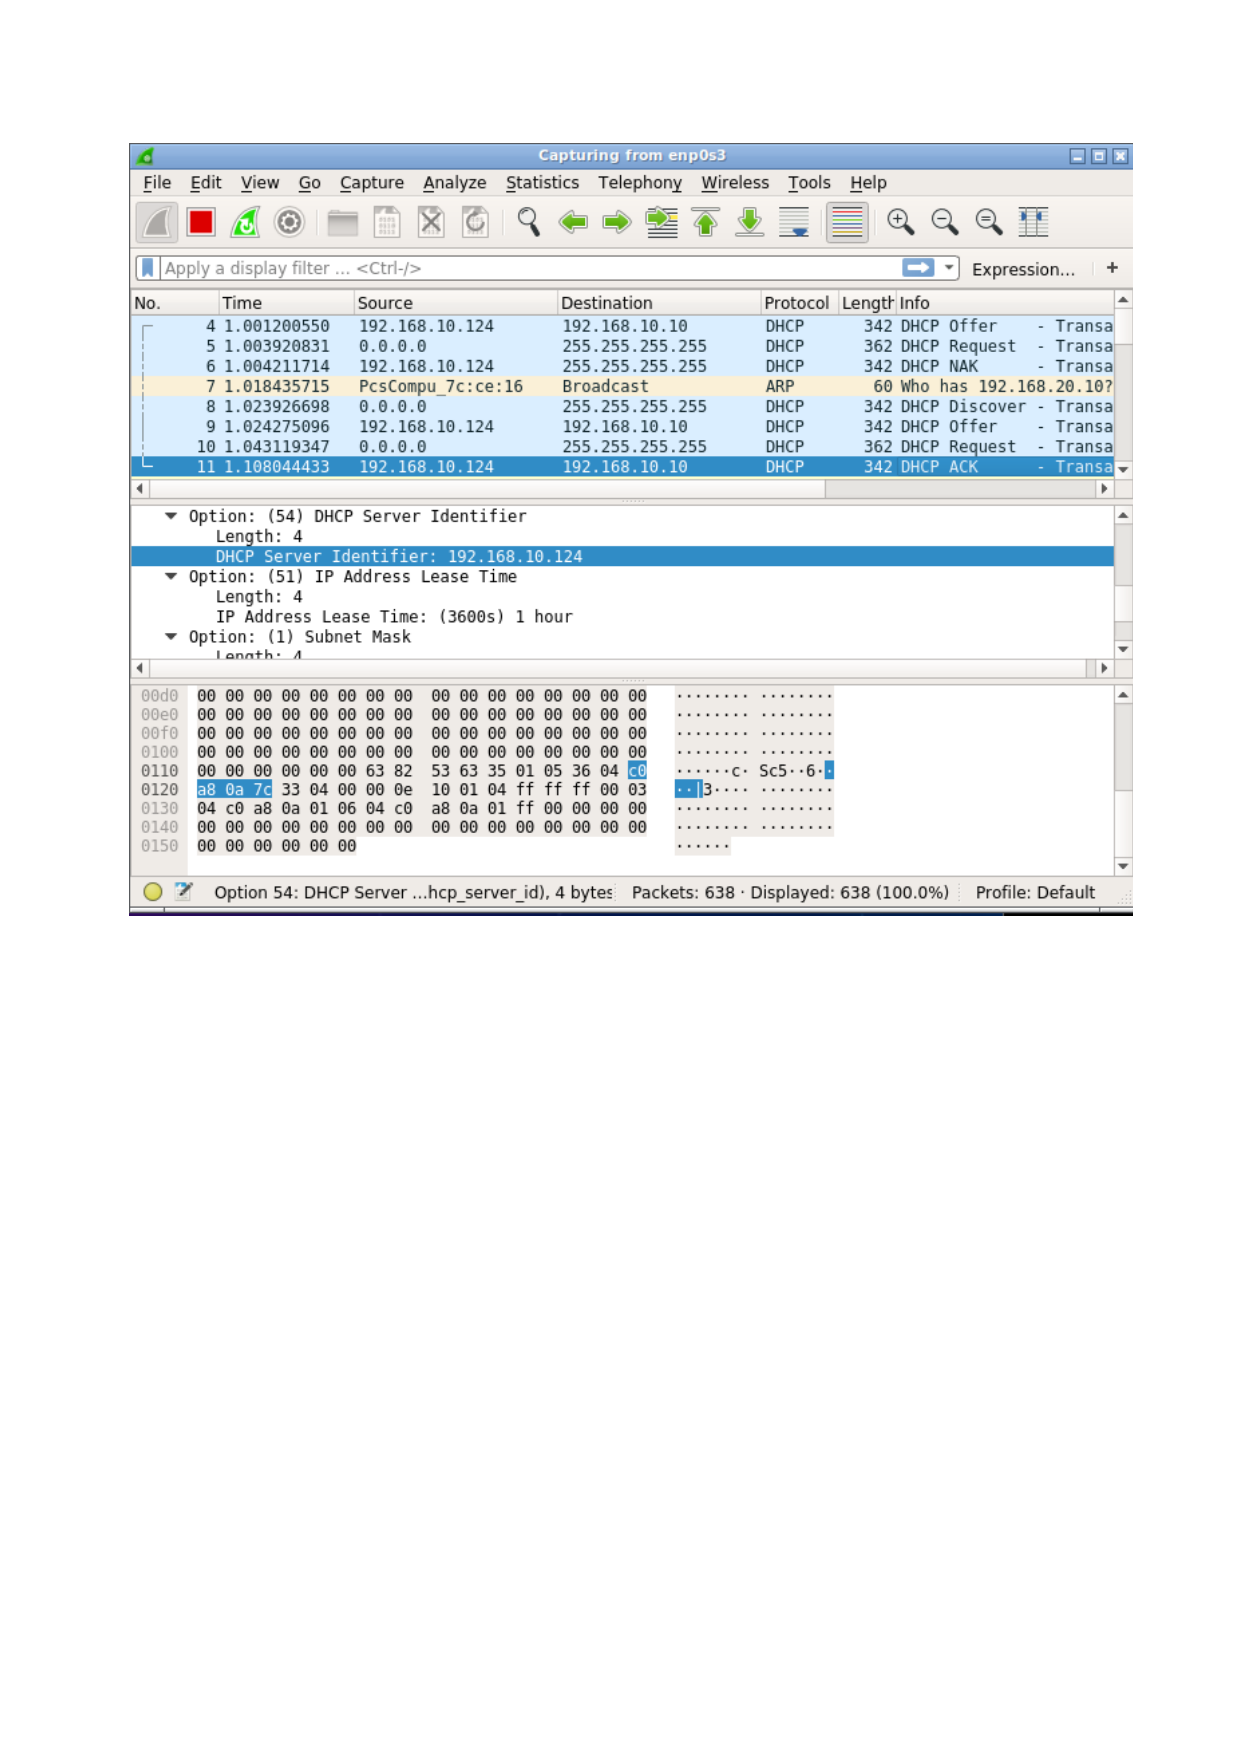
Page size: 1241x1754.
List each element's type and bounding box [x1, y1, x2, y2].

picture [129, 143, 1133, 916]
